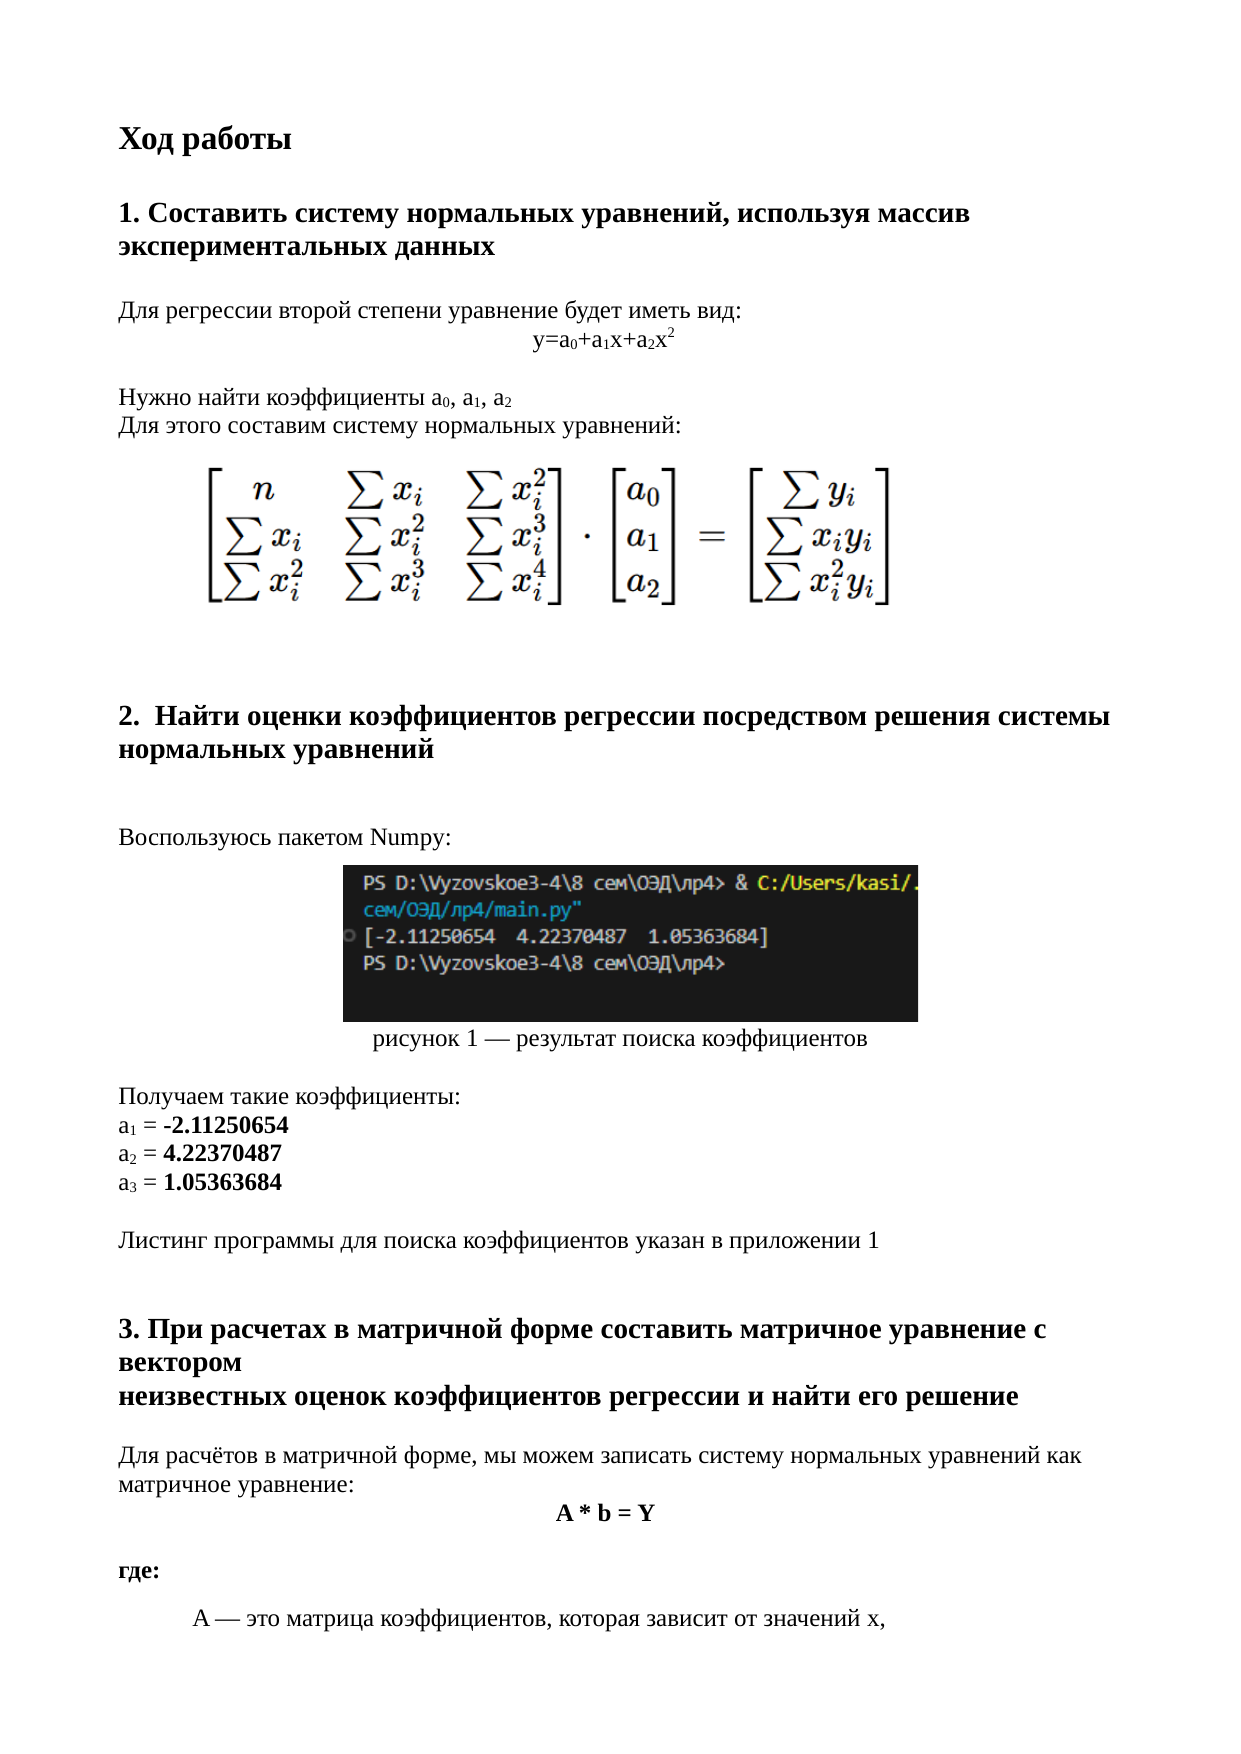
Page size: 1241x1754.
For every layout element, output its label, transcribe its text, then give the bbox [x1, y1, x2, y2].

text 2. Найти оценки коэффициентов регрессии посредством решения системы [118, 698, 1122, 731]
text a2 = 4.22370487 [118, 1138, 1122, 1167]
picture [170, 456, 914, 631]
text Для регрессии второй степени уравнение будет иметь вид: [118, 295, 1122, 324]
text нормальных уравнений [118, 731, 1122, 765]
text Для этого составим систему нормальных уравнений: [118, 410, 1122, 439]
text a1 = -2.11250654 [118, 1110, 1122, 1138]
text 1. Составить систему нормальных уравнений, используя массив [118, 195, 1122, 228]
text Воспользуюсь пакетом Numpy: [118, 822, 1122, 851]
text 3. При расчетах в матричной форме составить матричное уравнение с вектором [118, 1311, 1122, 1378]
text где: [118, 1555, 1122, 1584]
text экспериментальных данных [118, 228, 1122, 262]
text неизвестных оценок коэффициентов регрессии и найти его решение [118, 1378, 1122, 1412]
text y=a0​+a1​x+a2​x2 [118, 324, 1122, 353]
text Для расчётов в матричной форме, мы можем записать систему нормальных уравнений как матричное уравнение: [118, 1440, 1122, 1498]
list A — это матрица коэффициентов, которая зависит от значений x, [162, 1603, 1122, 1632]
text Листинг программы для поиска коэффициентов указан в приложении 1 [118, 1225, 1122, 1253]
text Нужно найти коэффициенты a0, a1, a2 [118, 382, 1122, 410]
text рисунок 1 — результат поиска коэффициентов [118, 1023, 1122, 1052]
text Получаем такие коэффициенты: [118, 1081, 1122, 1110]
text Ход работы [118, 118, 1122, 156]
picture [343, 865, 919, 1022]
text a3 = 1.05363684 [118, 1167, 1122, 1196]
text A * b = Y [118, 1498, 1122, 1527]
